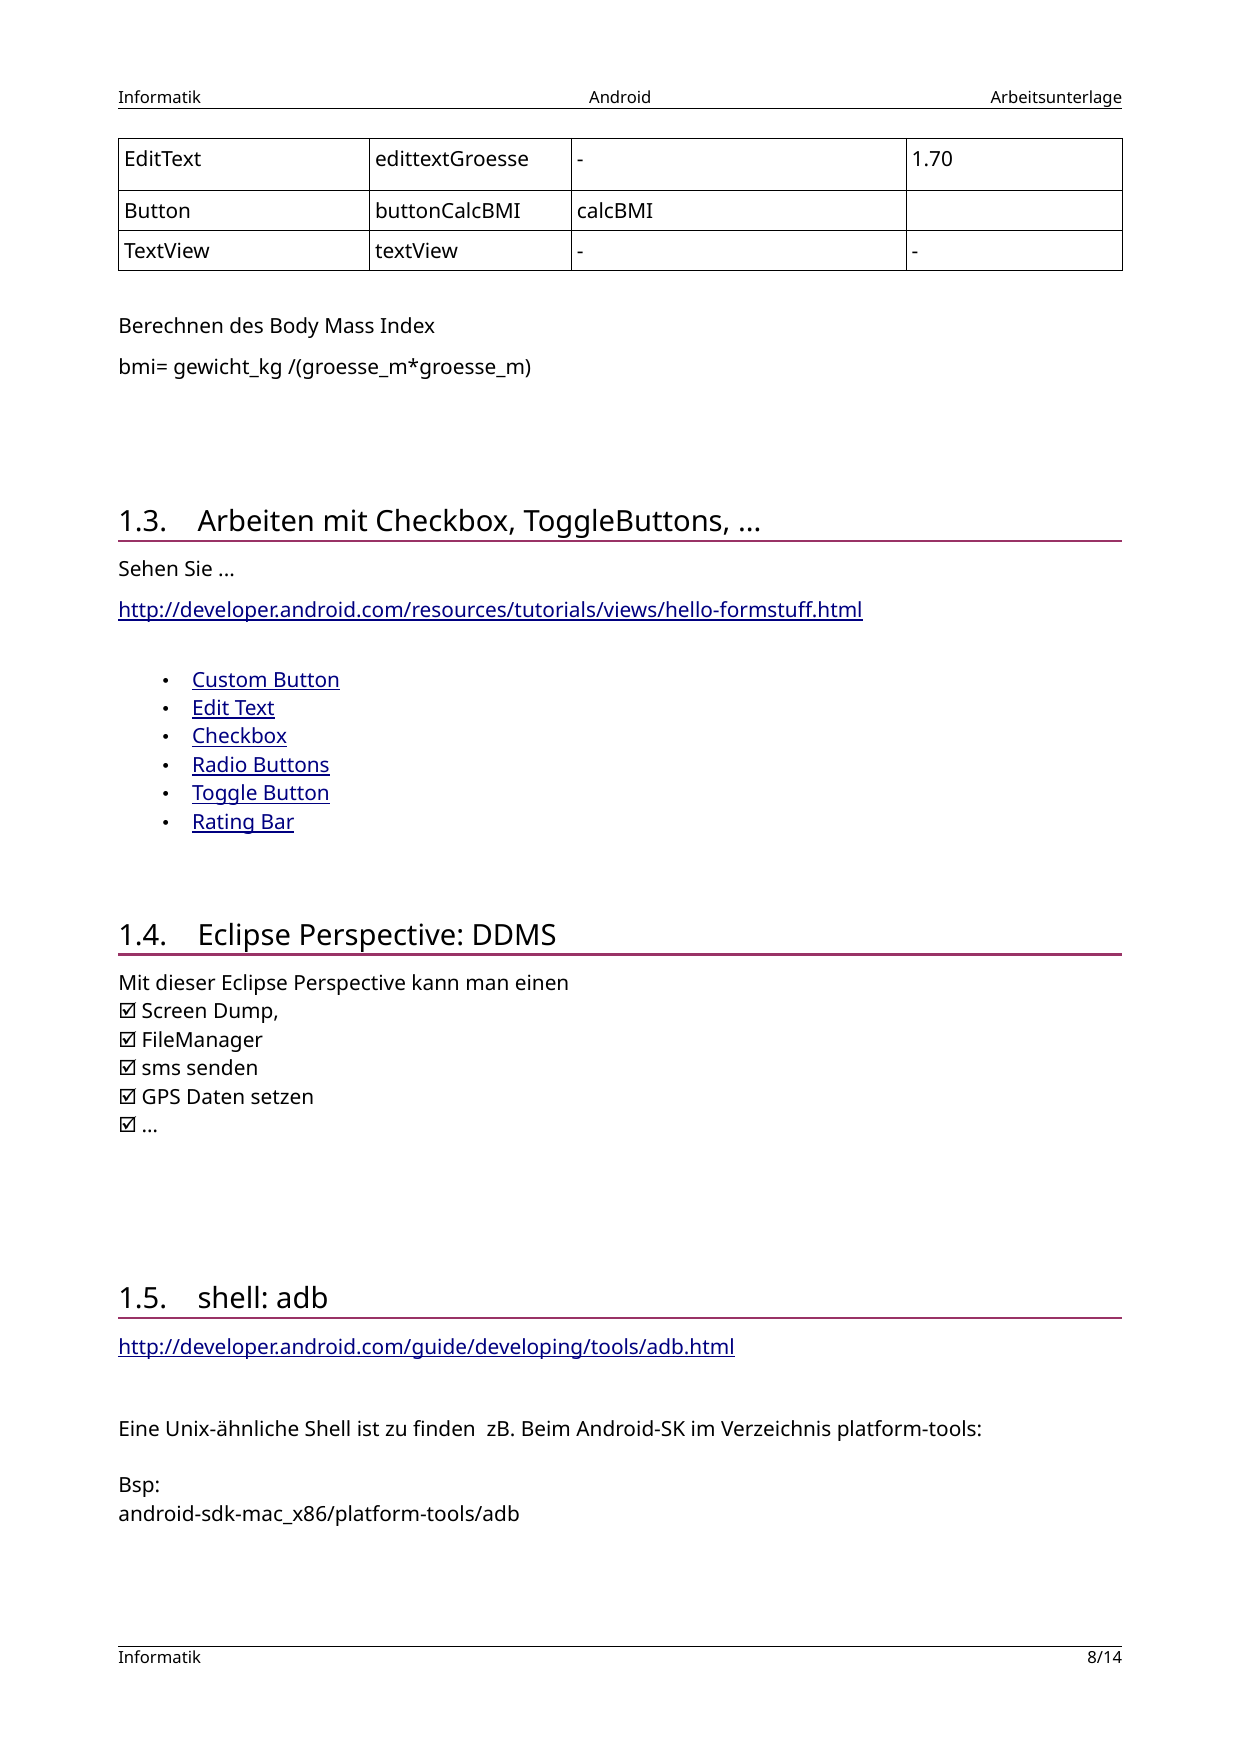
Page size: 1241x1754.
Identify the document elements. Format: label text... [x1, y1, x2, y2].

list Screen Dump, [118, 997, 1122, 1025]
table_cell 1.70 [907, 139, 1122, 190]
list Rating Bar [162, 807, 1122, 835]
list FileManager [118, 1025, 1122, 1053]
subtitle shell: adb [118, 1277, 1122, 1317]
text Eine Unix-ähnliche Shell ist zu finden zB. Beim Android-SK im Verzeichnis platform-tools: [118, 1414, 1122, 1442]
text Berechnen des Body Mass Index [118, 311, 1122, 340]
table_cell - [907, 231, 1122, 270]
table_cell buttonCalcBMI [370, 191, 571, 230]
list Radio Buttons [162, 750, 1122, 778]
table_cell TextView [119, 231, 369, 270]
table_cell Button [119, 191, 369, 230]
table_cell - [572, 139, 906, 190]
list Toggle Button [162, 778, 1122, 807]
list Checkbox [162, 722, 1122, 750]
list GPS Daten setzen [118, 1082, 1122, 1110]
table_cell calcBMI [572, 191, 906, 230]
subtitle Arbeiten mit Checkbox, ToggleButtons, ... [118, 500, 1122, 540]
list … [118, 1110, 1122, 1139]
list Edit Text [162, 693, 1122, 722]
text Bsp: [118, 1471, 1122, 1499]
text Sehen Sie ... [118, 554, 1122, 583]
list Custom Button [162, 665, 1122, 693]
subtitle Eclipse Perspective: DDMS [118, 914, 1122, 953]
table_cell - [572, 231, 906, 270]
table_cell textView [370, 231, 571, 270]
text android-sdk-mac_x86/platform-tools/adb [118, 1499, 1122, 1527]
table_cell EditText [119, 139, 369, 190]
table_cell [907, 191, 1122, 230]
text http://developer.android.com/guide/developing/tools/adb.html [118, 1332, 1122, 1360]
text bmi= gewicht_kg /(groesse_m*groesse_m) [118, 352, 1122, 381]
table_cell edittextGroesse [370, 139, 571, 190]
text http://developer.android.com/resources/tutorials/views/hello-formstuff.html [118, 595, 1122, 624]
list sms senden [118, 1053, 1122, 1082]
text Mit dieser Eclipse Perspective kann man einen [118, 968, 1122, 997]
